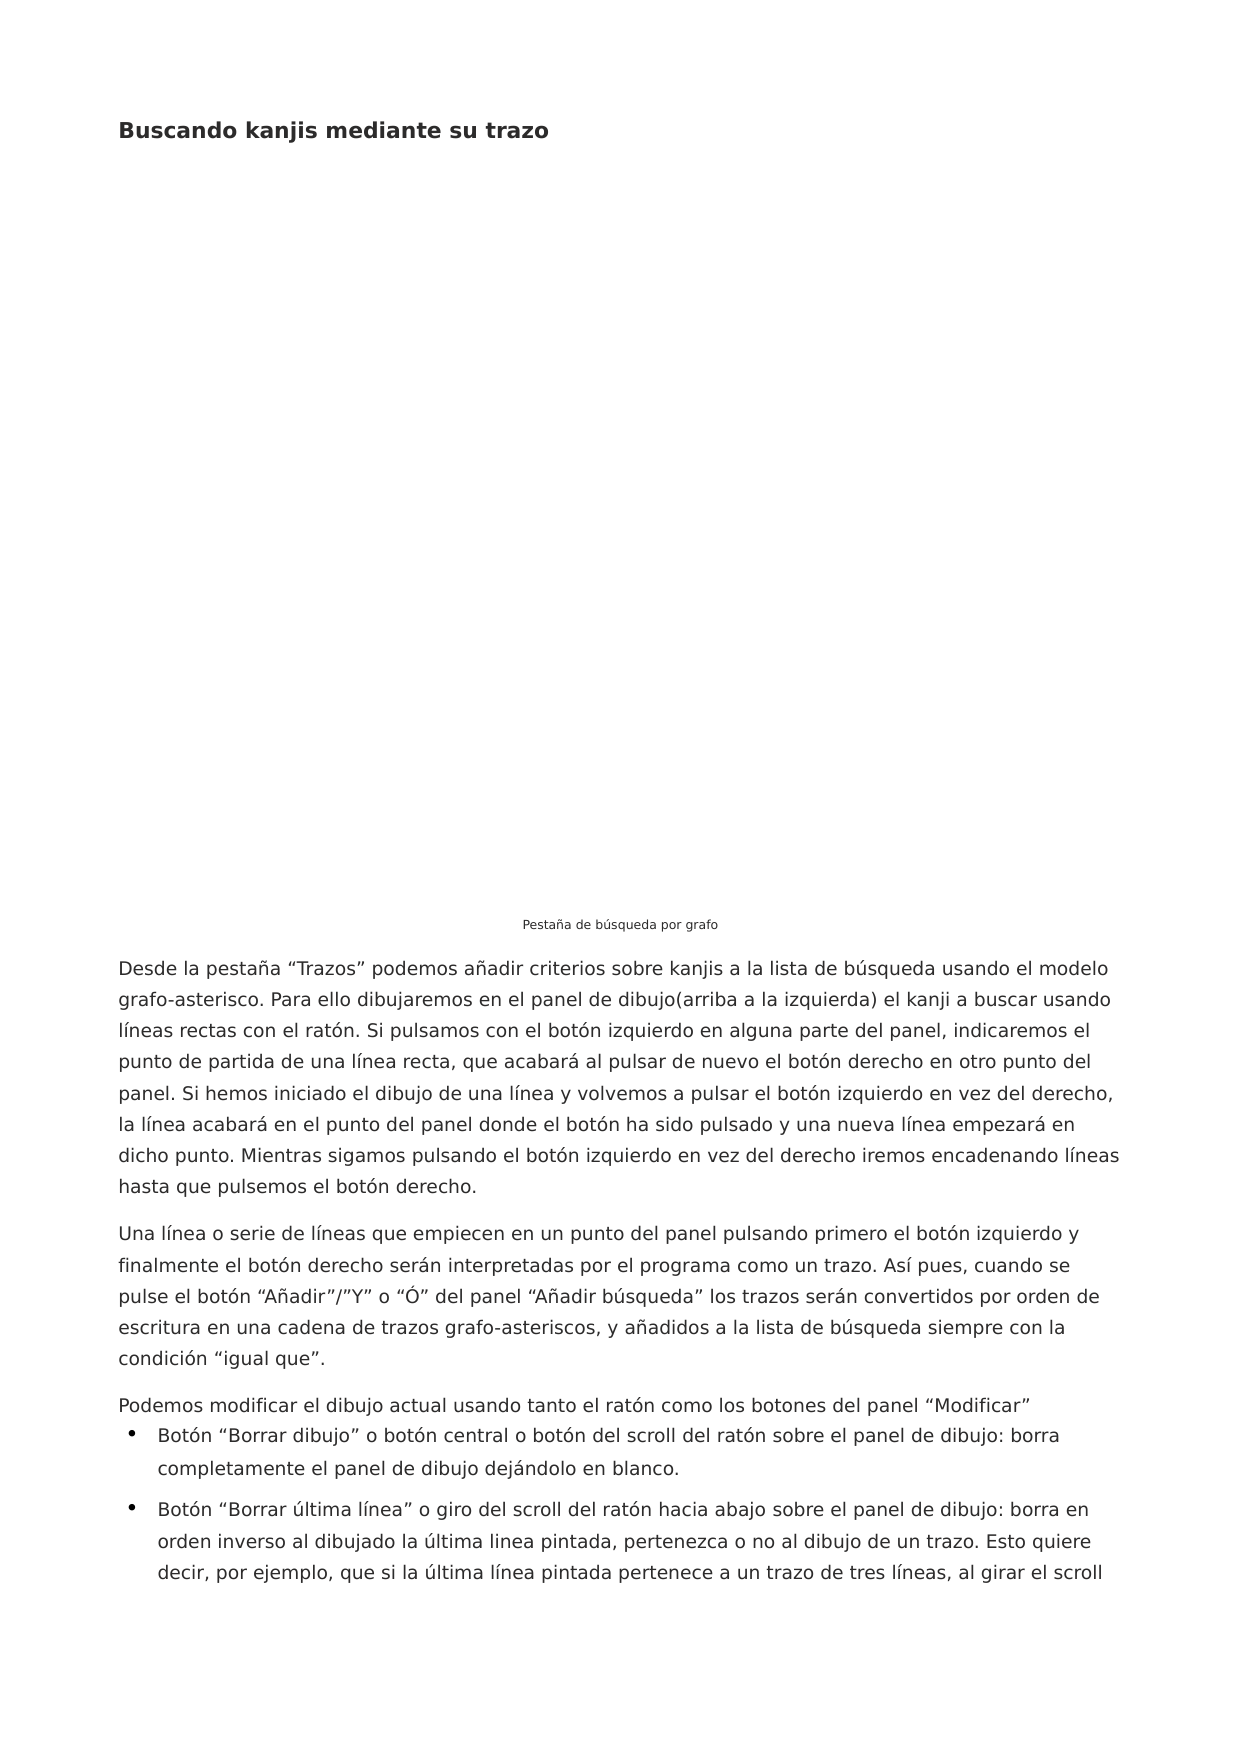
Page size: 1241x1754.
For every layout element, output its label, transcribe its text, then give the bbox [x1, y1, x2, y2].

list Botón “Borrar última línea” o giro del scroll del ratón hacia abajo sobre el panel de dibujo: borra en orden inverso al dibujado la última linea pintada, pertenezca o no al dibujo de un trazo. Esto quiere decir, por ejemplo, que si la última línea pintada pertenece a un trazo de tres líneas, al girar el scroll [128, 1491, 1122, 1584]
subtitle Buscando kanjis mediante su trazo [118, 118, 1122, 144]
text Una línea o serie de líneas que empiecen en un punto del panel pulsando primero el botón izquierdo y finalmente el botón derecho serán interpretadas por el programa como un trazo. Así pues, cuando se pulse el botón “Añadir”/”Y” o “Ó” del panel “Añadir búsqueda” los trazos serán convertidos por orden de escritura en una cadena de trazos grafo-asteriscos, y añadidos a la lista de búsqueda siempre con la condición “igual que”. [118, 1214, 1122, 1370]
list Botón “Borrar dibujo” o botón central o botón del scroll del ratón sobre el panel de dibujo: borra completamente el panel de dibujo dejándolo en blanco. [128, 1417, 1122, 1479]
text Pestaña de búsqueda por grafo [126, 901, 1114, 933]
text Desde la pestaña “Trazos” podemos añadir criterios sobre kanjis a la lista de búsqueda usando el modelo grafo-asterisco. Para ello dibujaremos en el panel de dibujo(arriba a la izquierda) el kanji a buscar usando líneas rectas con el ratón. Si pulsamos con el botón izquierdo en alguna parte del panel, indicaremos el punto de partida de una línea recta, que acabará al pulsar de nuevo el botón derecho en otro punto del panel. Si hemos iniciado el dibujo de una línea y volvemos a pulsar el botón izquierdo en vez del derecho, la línea acabará en el punto del panel donde el botón ha sido pulsado y una nueva línea empezará en dicho punto. Mientras sigamos pulsando el botón izquierdo en vez del derecho iremos encadenando líneas hasta que pulsemos el botón derecho. [118, 948, 1122, 1198]
text Podemos modificar el dibujo actual usando tanto el ratón como los botones del panel “Modificar” [118, 1386, 1122, 1417]
